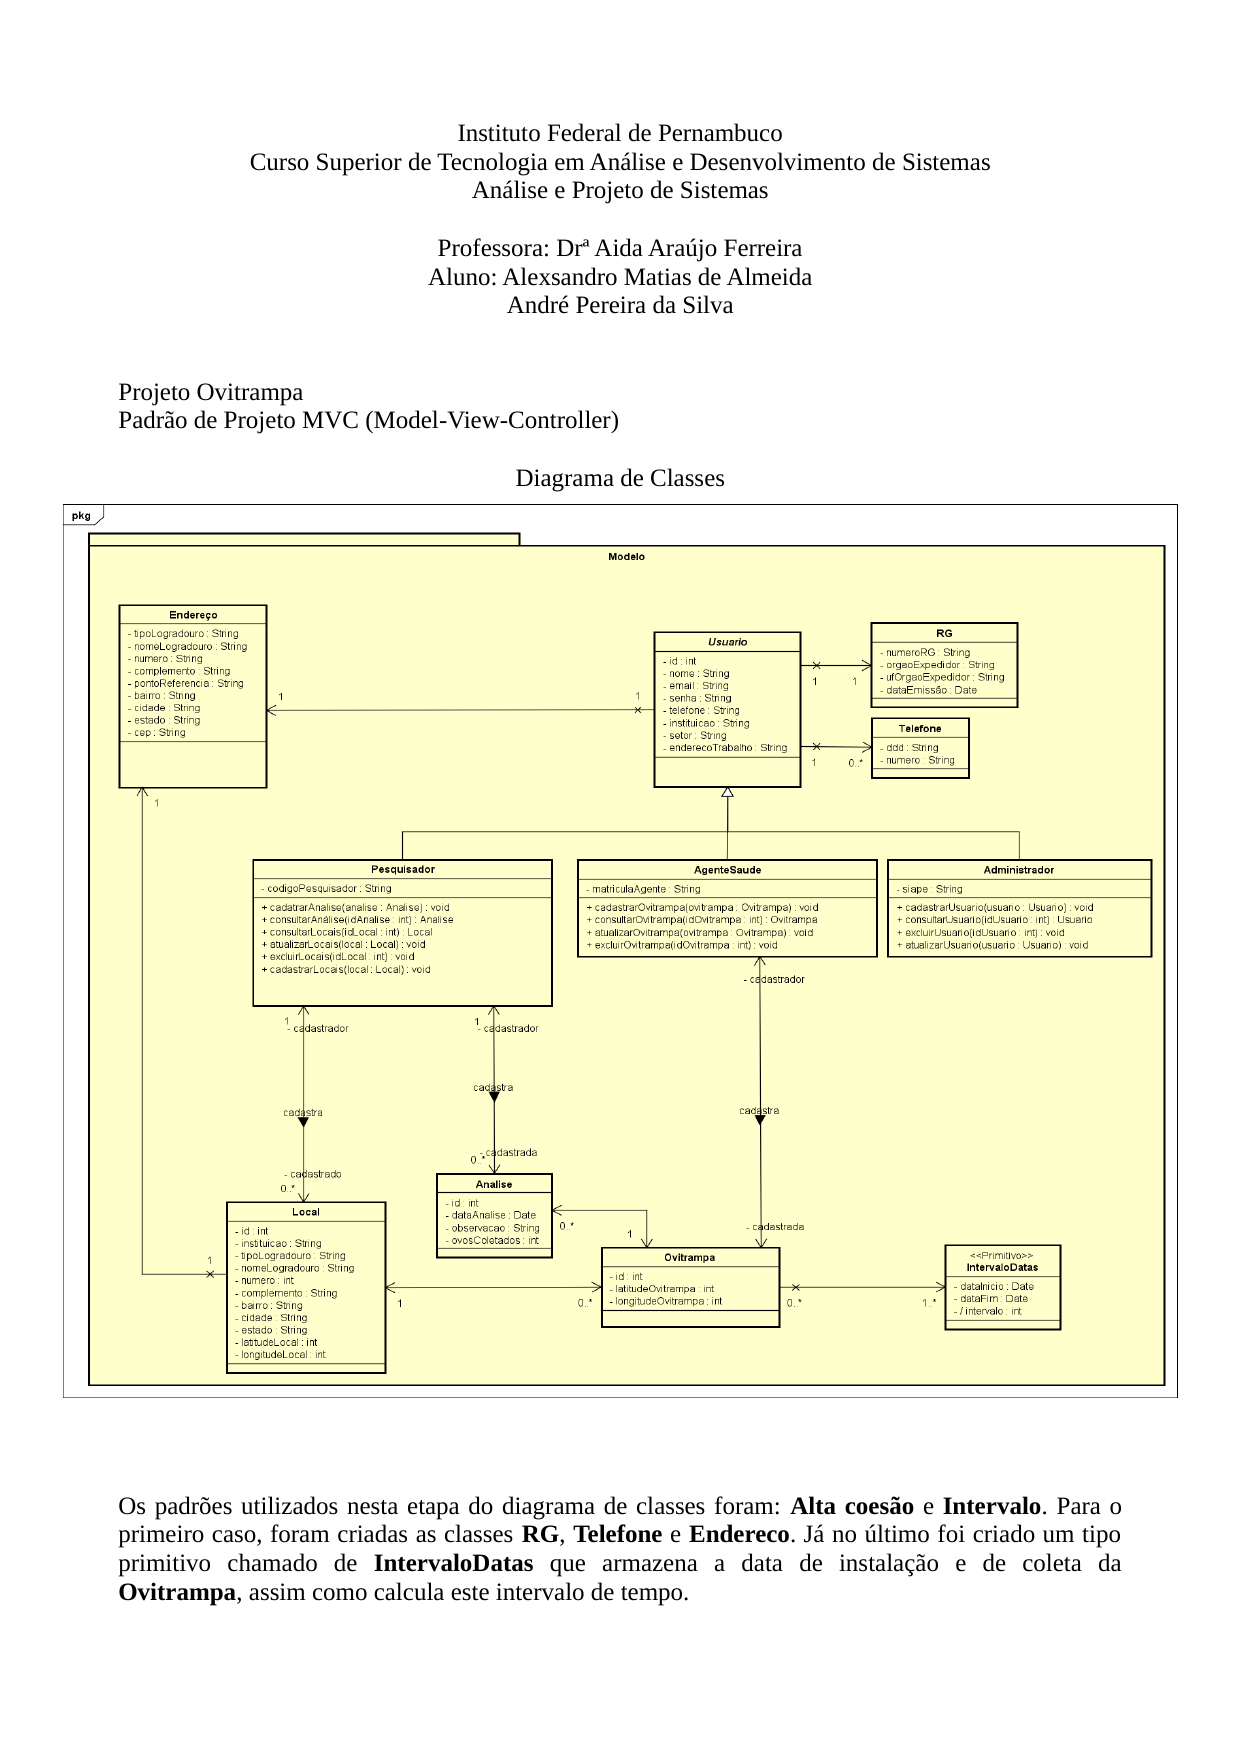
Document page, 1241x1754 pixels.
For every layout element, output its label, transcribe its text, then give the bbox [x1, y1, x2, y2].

text Instituto Federal de Pernambuco [118, 118, 1122, 147]
text Diagrama de Classes [118, 463, 1122, 492]
text André Pereira da Silva [118, 291, 1122, 319]
text Padrão de Projeto MVC (Model-View-Controller) [118, 406, 1122, 434]
text Os padrões utilizados nesta etapa do diagrama de classes foram: Alta coesão e Intervalo. Para o primeiro caso, foram criadas as classes RG, Telefone e Endereco. Já no último foi criado um tipo primitivo chamado de IntervaloDatas que armazena a data de instalação e de coleta da Ovitrampa, assim como calcula este intervalo de tempo. [118, 1491, 1122, 1606]
text Professora: Drª Aida Araújo Ferreira [118, 233, 1122, 262]
text Aluno: Alexsandro Matias de Almeida [118, 262, 1122, 291]
text Análise e Projeto de Sistemas [118, 176, 1122, 204]
text Projeto Ovitrampa [118, 377, 1122, 406]
text Curso Superior de Tecnologia em Análise e Desenvolvimento de Sistemas [118, 147, 1122, 176]
